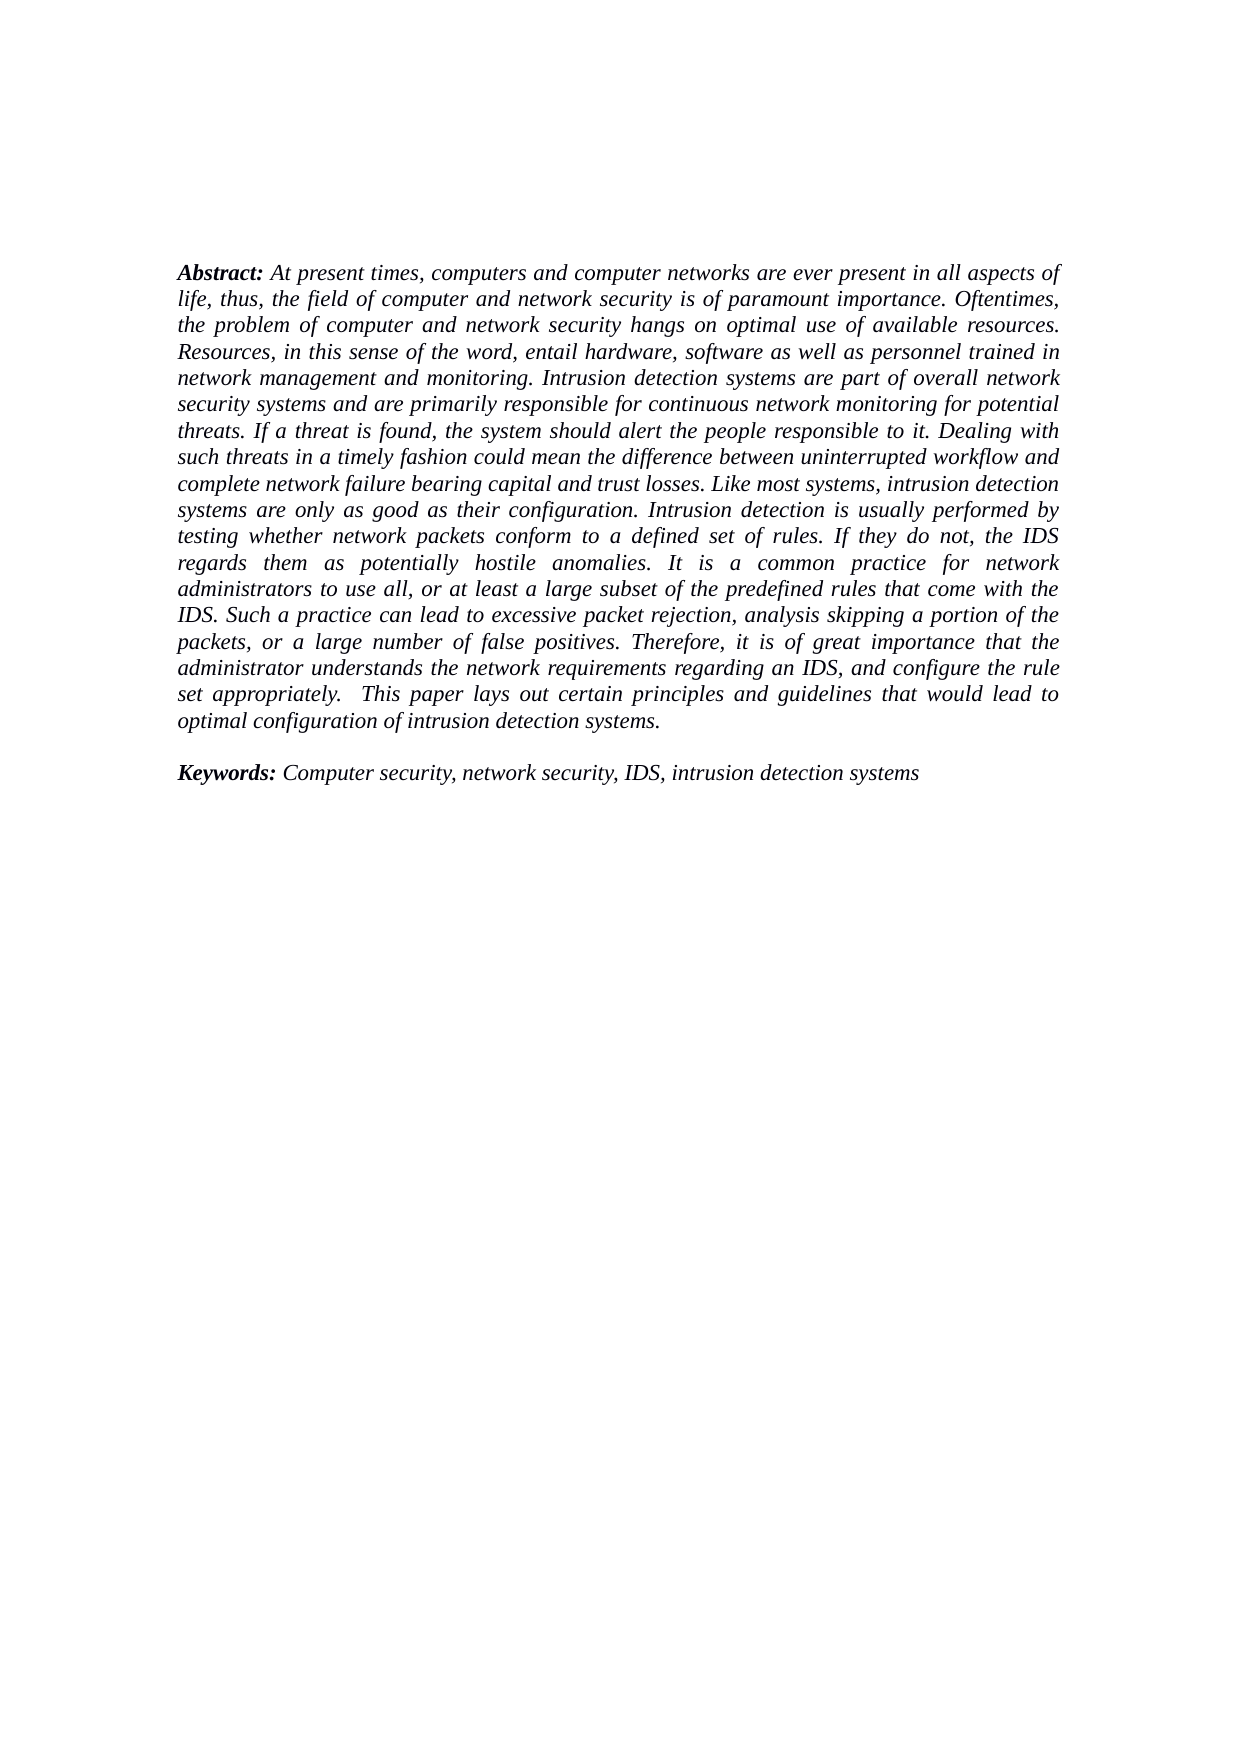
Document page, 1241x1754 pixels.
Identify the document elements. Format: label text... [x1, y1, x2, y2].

text Abstract: At present times, computers and computer networks are ever present in all aspects of life, thus, the field of computer and network security is of paramount importance. Oftentimes, the problem of computer and network security hangs on optimal use of available resources. Resources, in this sense of the word, entail hardware, software as well as personnel trained in network management and monitoring. Intrusion detection systems are part of overall network security systems and are primarily responsible for continuous network monitoring for potential threats. If a threat is found, the system should alert the people responsible to it. Dealing with such threats in a timely fashion could mean the difference between uninterrupted workflow and complete network failure bearing capital and trust losses. Like most systems, intrusion detection systems are only as good as their configuration. Intrusion detection is usually performed by testing whether network packets conform to a defined set of rules. If they do not, the IDS regards them as potentially hostile anomalies. It is a common practice for network administrators to use all, or at least a large subset of the predefined rules that come with the IDS. Such a practice can lead to excessive packet rejection, analysis skipping a portion of the packets, or a large number of false positives. Therefore, it is of great importance that the administrator understands the network requirements regarding an IDS, and configure the rule set appropriately. This paper lays out certain principles and guidelines that would lead to optimal configuration of intrusion detection systems. [177, 259, 1063, 733]
text Keywords: Computer security, network security, IDS, intrusion detection systems [177, 759, 1063, 786]
